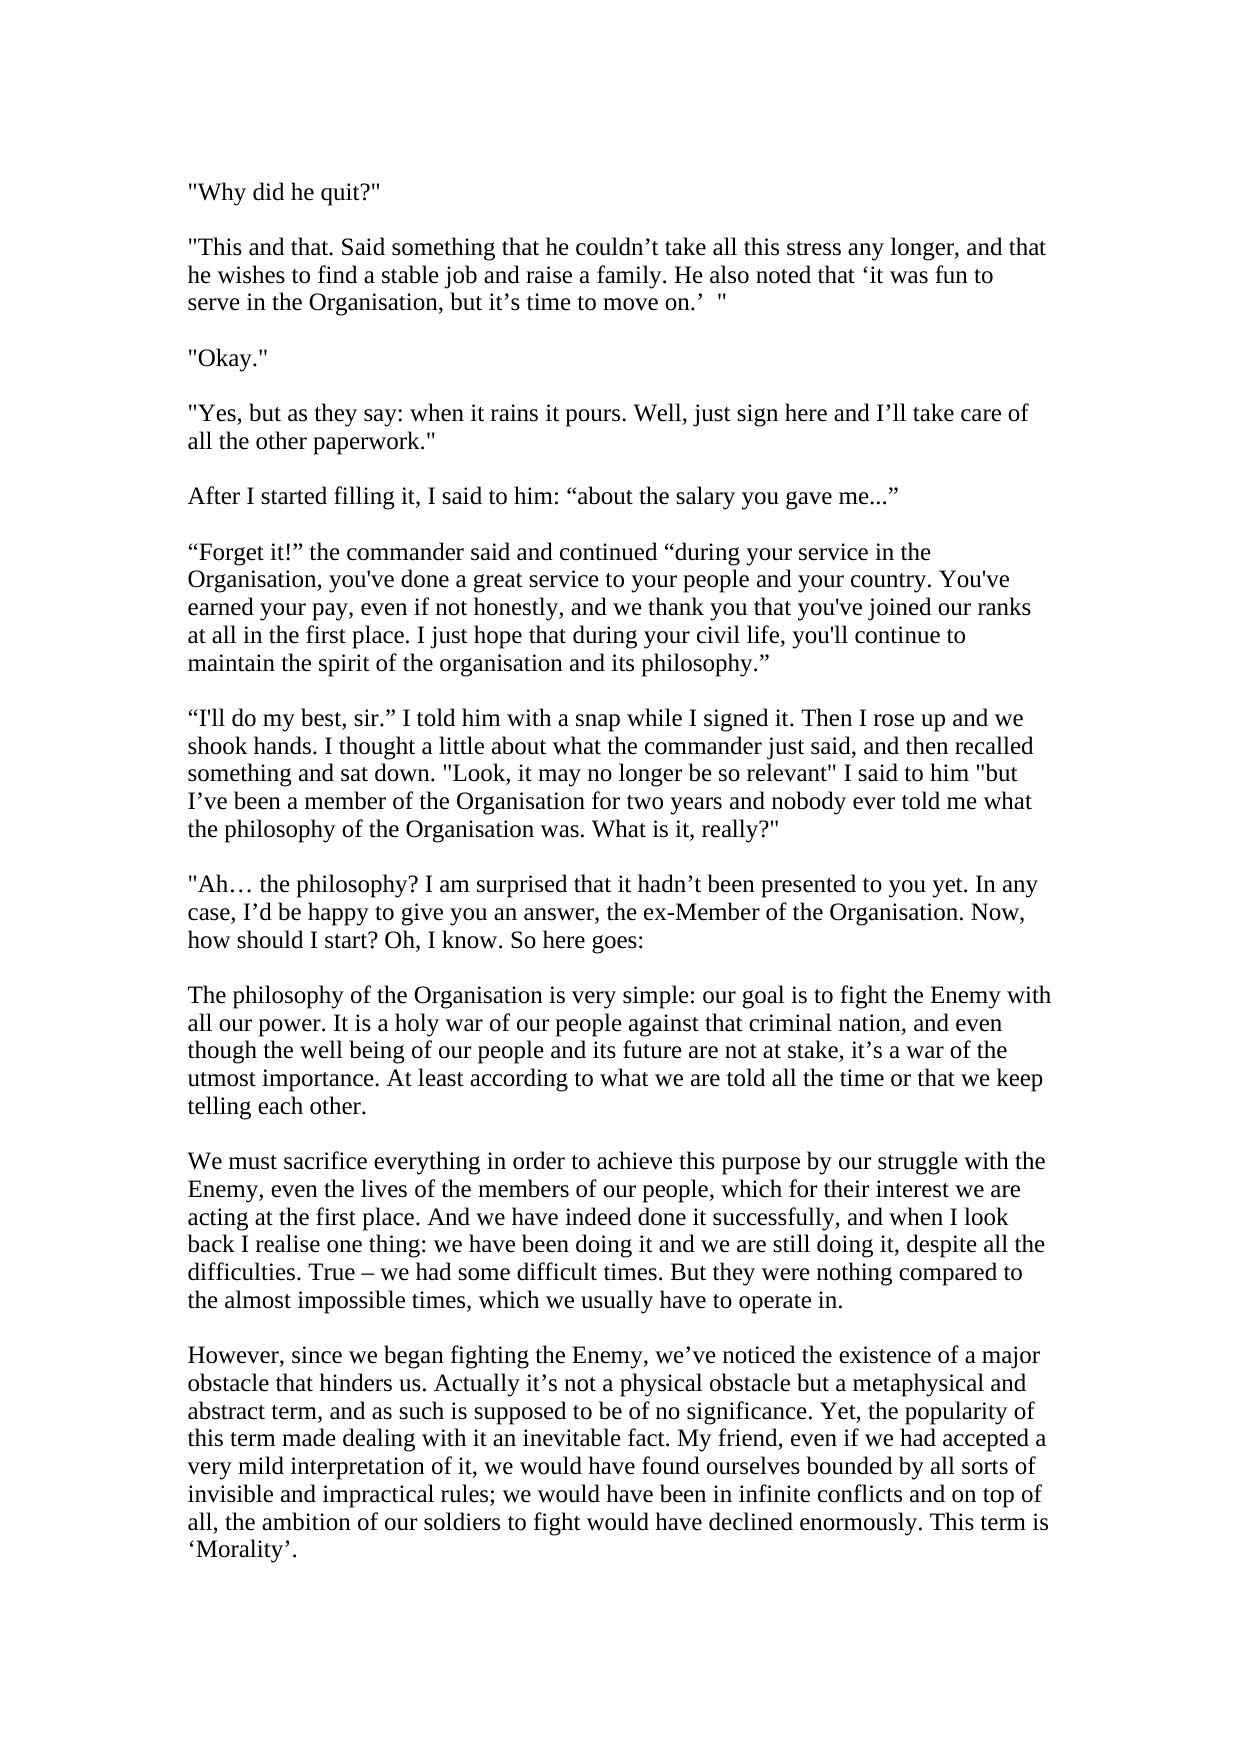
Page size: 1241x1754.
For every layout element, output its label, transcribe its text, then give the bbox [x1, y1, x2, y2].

text However, since we began fighting the Enemy, we’ve noticed the existence of a major obstacle that hinders us. Actually it’s not a physical obstacle but a metaphysical and abstract term, and as such is supposed to be of no significance. Yet, the popularity of this term made dealing with it an inevitable fact. My friend, even if we had accepted a very mild interpretation of it, we would have found ourselves bounded by all sorts of invisible and impractical rules; we would have been in infinite conflicts and on top of all, the ambition of our soldiers to fight would have declined enormously. This term is ‘Morality’. [187, 1341, 1053, 1563]
text We must sacrifice everything in order to achieve this purpose by our struggle with the Enemy, even the lives of the members of our people, which for their interest we are acting at the first place. And we have indeed done it successfully, and when I look back I realise one thing: we have been doing it and we are still doing it, despite all the difficulties. True – we had some difficult times. But they were nothing compared to the almost impossible times, which we usually have to operate in. [187, 1147, 1053, 1314]
text "Yes, but as they say: when it rains it pours. Well, just sign here and I’ll take care of all the other paperwork." [187, 399, 1053, 455]
text “I'll do my best, sir.” I told him with a snap while I signed it. Then I rose up and we shook hands. I thought a little about what the commander just said, and then recalled something and sat down. "Look, it may no longer be so relevant" I said to him "but I’ve been a member of the Organisation for two years and nobody ever told me what the philosophy of the Organisation was. What is it, really?" [187, 704, 1053, 843]
text "Why did he quit?" [187, 178, 1053, 205]
text "Okay." [187, 344, 1053, 372]
text "Ah… the philosophy? I am surprised that it hadn’t been presented to you yet. In any case, I’d be happy to give you an answer, the ex-Member of the Organisation. Now, how should I start? Oh, I know. So here goes: [187, 870, 1053, 953]
text “Forget it!” the commander said and continued “during your service in the Organisation, you've done a great service to your people and your country. You've earned your pay, even if not honestly, and we thank you that you've joined our ranks at all in the first place. I just hope that during your civil life, you'll continue to maintain the spirit of the organisation and its philosophy.” [187, 538, 1053, 676]
text After I started filling it, I said to him: “about the salary you gave me...” [187, 482, 1053, 510]
text "This and that. Said something that he couldn’t take all this stress any longer, and that he wishes to find a stable job and raise a family. He also noted that ‘it was fun to serve in the Organisation, but it’s time to move on.’ " [187, 233, 1053, 316]
text The philosophy of the Organisation is very simple: our goal is to fight the Enemy with all our power. It is a holy war of our people against that criminal nation, and even though the well being of our people and its future are not at stake, it’s a war of the utmost importance. At least according to what we are told all the time or that we keep telling each other. [187, 981, 1053, 1120]
